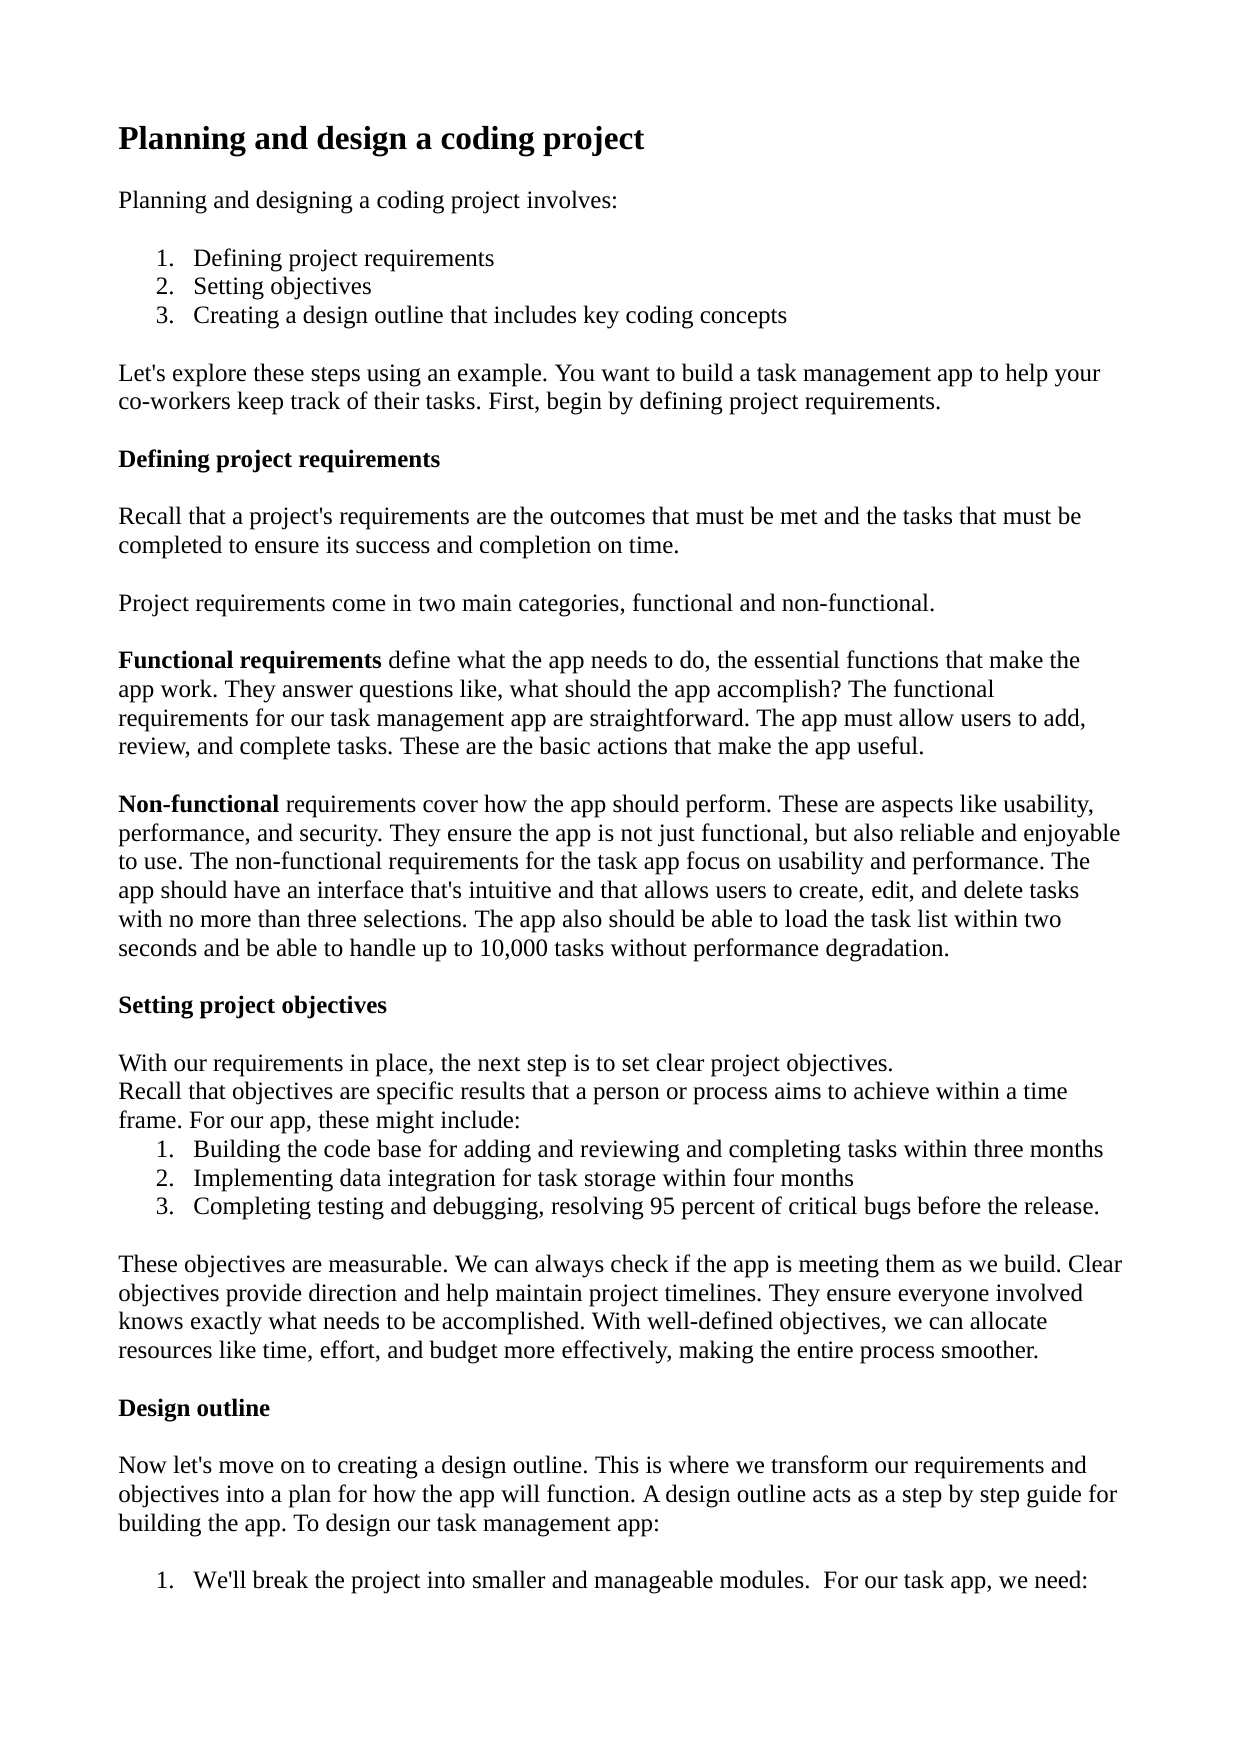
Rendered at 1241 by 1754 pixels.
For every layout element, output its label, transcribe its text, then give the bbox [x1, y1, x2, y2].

list Setting objectives [156, 271, 1122, 300]
text Let's explore these steps using an example. ​You want to build a task management app to ​help your co-workers keep track of their tasks. ​First, begin by defining project requirements. [118, 358, 1122, 415]
text Defining project requirements [118, 444, 1122, 473]
list Completing testing and debugging, ​resolving 95 percent of critical bugs before the release. [156, 1191, 1122, 1220]
text With our requirements in place, ​the next step is to set clear project objectives. [118, 1048, 1122, 1076]
list Implementing data integration for ​task storage within four months [156, 1163, 1122, 1191]
text Functional requirements define what the app needs to do, ​the essential functions that make the app work. ​They answer questions like, what ​should the app accomplish? ​The functional requirements for ​our task management app are straightforward. ​The app must allow users to add, ​review, and complete tasks. ​These are the basic actions that make the app useful. [118, 645, 1122, 760]
text Design outline [118, 1393, 1122, 1421]
list Building the code base ​for adding and reviewing and completing ​tasks within three months [156, 1134, 1122, 1163]
text ​Recall that objectives are specific results that ​a person or process aims to achieve within a time frame. ​For our app, these might include: [118, 1076, 1122, 1134]
list We'll break the project into ​smaller and manageable modules. ​For our task app, we need: [156, 1565, 1122, 1594]
text Setting project objectives [118, 990, 1122, 1019]
text These objectives are measurable. ​We can always check if the app ​is meeting them as we build. ​Clear objectives provide direction ​and help maintain project timelines. ​They ensure everyone involved knows ​exactly what needs to be accomplished. ​With well-defined objectives, ​we can allocate resources like time, ​effort, and budget more effectively, ​making the entire process smoother. [118, 1249, 1122, 1364]
text Planning and designing a coding project ​involves: [118, 185, 1122, 243]
list Creating ​a design outline that includes key coding concepts [156, 300, 1122, 329]
list Defining project requirements [156, 243, 1122, 271]
text Now let's move on to creating a design outline. ​This is where we transform our requirements and ​objectives into a plan for how the app will function. ​A design outline acts as ​a step by step guide for building the app. ​To design our task management app: [118, 1450, 1122, 1536]
text ​Project requirements come in ​two main categories, functional and non-functional. ​ [118, 588, 1122, 616]
text Planning and design a coding project [118, 118, 1122, 156]
text ​Non-functional requirements ​cover how the app should perform. ​These are aspects like usability, ​performance, and security. ​They ensure the app is not just functional, ​but also reliable and enjoyable to use. ​The non-functional requirements for ​the task app focus on usability and performance. ​The app should have an interface that's ​intuitive and that allows users to create, ​edit, and delete ​tasks with no more than three selections. ​The app also should be able to load ​the task list within two seconds and be ​able to handle up to 10,000 ​tasks without performance degradation. [118, 789, 1122, 961]
text ​Recall that a project's requirements ​are the outcomes that must be met and ​the tasks that must be ​completed to ensure its success and completion on time. [118, 501, 1122, 559]
